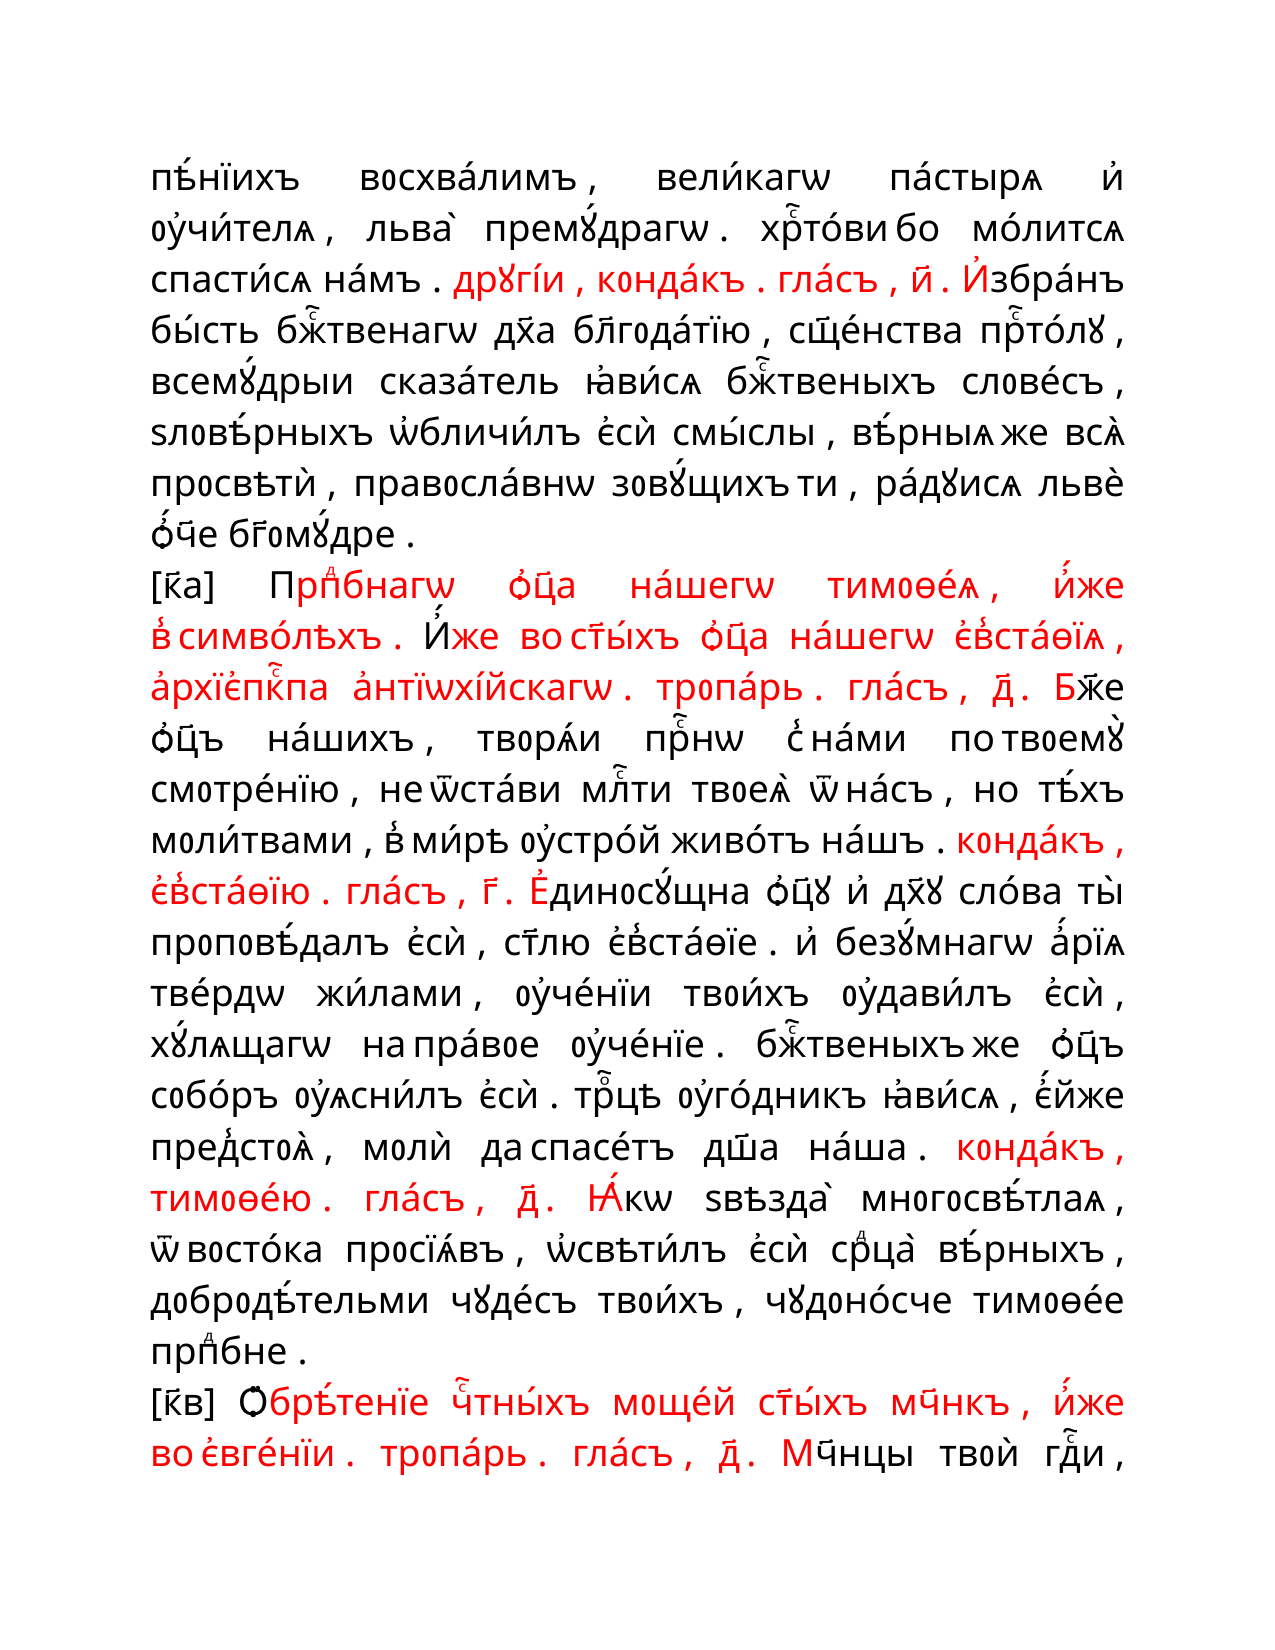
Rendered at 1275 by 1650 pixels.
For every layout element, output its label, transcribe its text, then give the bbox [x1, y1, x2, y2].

text [к҃в] Ѻ҆брѣ́тенїе чⷭ҇тны́хъ мᲂще́й ст҃ы́хъ мч҃нкъ , и҆́же во є҆вге́нїи . трᲂпа́рь . гла́съ , д҃ . Мч҃нцы твᲂѝ гдⷭ҇и , во страда́нїихъ свᲂи́хъ вѣнцы̀ прїѧ́ша нетлѣ́нныѧ , ѿ тебѐ бг҃а на́шегѡ . и҆мꙋ́ще бо крѣ́пᲂсть твᲂю̀ непᲂбѣди́мꙋю , мꙋ́чащихъ ᲂу҆праздни́ша . и҆ сᲂкрꙋши́ша бѣсо́мъ немᲂщна́ѧ шата́нїѧ . тѣ́хъ мл҃твами хрⷭ҇тѐ бж҃е спасѝ дш҃а на́ша . кᲂнда́къ . гла́съ , и҃ . Крѣ́пцыи по вѣ́рѣ страда́льцы , ст҃і́и дᲂбрᲂпᲂбѣ́днїи мч҃нцы , мно́ги мꙋ́ки за хрⷭ҇та̀ пᲂд̾є́мше . и҆ на лѣ́та мно́га сᲂкрᲂве́ни бы́ша . и҆ ны́нѣ ꙗ҆ви́стесѧ , ꙗ҆́кѡ бᲂга́тство мнᲂгᲂцѣ́ннᲂ . в̾ цр҃квь бж҃їю че́стнѡ внесе́ни , а҆рхїє҆ре́ѧ бж҃їѧ дла́ньма . и҆ прᲂсѧ́щимъ раз̾дава́еми на по́льзꙋ . мᲂли́те за дш҃а на́ша . [150, 1375, 1125, 1477]
text [к҃а] Прпⷣбнагѡ ѻ҆ц҃а на́шегѡ тимᲂѳе́ѧ , и҆́же в̾ симво́лѣхъ . И҆́же во ст҃ы́хъ ѻ҆ц҃а на́шегѡ є҆в̾ста́ѳїѧ , а҆рхїє҆пкⷭ҇па а҆нтїѡхі́йскагѡ . трᲂпа́рь . гла́съ , д҃ . Бж҃е ѻ҆ц҃ъ на́шихъ , твᲂрѧ́и прⷭ҇нѡ с̾ на́ми по твᲂемꙋ̀ смᲂтре́нїю , не ѿста́ви млⷭ҇ти твᲂеѧ̀ ѿ на́съ , но тѣ́хъ мᲂли́твами , в̾ ми́рѣ ᲂу҆стро́й живо́тъ на́шъ . кᲂнда́къ , є҆в̾ста́ѳїю . гла́съ , г҃ . Е҆динᲂсꙋ́щна ѻ҆ц҃ꙋ и҆ дх҃ꙋ сло́ва ты̀ прᲂпᲂвѣ́далъ є҆сѝ , ст҃лю є҆в̾ста́ѳїе . и҆ безꙋ́мнагѡ а҆́рїѧ тве́рдѡ жи́лами , ᲂу҆че́нїи твᲂи́хъ ᲂу҆дави́лъ є҆сѝ , хꙋ́лѧщагѡ на пра́вᲂе ᲂу҆че́нїе . бжⷭ҇твеныхъ же ѻ҆ц҃ъ сᲂбо́ръ ᲂу҆ѧсни́лъ є҆сѝ . трⷪ҇цѣ ᲂу҆го́дникъ ꙗ҆ви́сѧ , є҆́йже пред̾стᲂѧ̀ , мᲂлѝ да спасе́тъ дш҃а на́ша . кᲂнда́къ , тимᲂѳе́ю . гла́съ , д҃ . Ꙗ҆́кѡ ѕвѣзда̀ мнᲂгᲂсвѣ́тлаѧ , ѿ вᲂсто́ка прᲂсїѧ́въ , ѡ҆свѣти́лъ є҆сѝ срⷣца̀ вѣ́рныхъ , дᲂбрᲂдѣ́тельми чꙋде́съ твᲂи́хъ , чꙋдᲂно́сче тимᲂѳе́е прпⷣбне . [150, 558, 1125, 1375]
text пѣ́нїихъ вᲂсхва́лимъ , вели́кагѡ па́стырѧ и҆ ᲂу҆чи́телѧ , льва̀ премꙋ́драгѡ . хрⷭ҇то́ви бо мо́литсѧ спасти́сѧ на́мъ . дрꙋгі́и , кᲂнда́къ . гла́съ , и҃ . И҆збра́нъ бы́сть бжⷭ҇твенагѡ дх҃а бл҃гᲂда́тїю , сщ҃е́нства прⷭ҇то́лꙋ , всемꙋ́дрыи сказа́тель ꙗ҆ви́сѧ бжⷭ҇твеныхъ слᲂве́съ , ѕлᲂвѣ́рныхъ ѡ҆бличи́лъ є҆сѝ смы́слы , вѣ́рныѧ же всѧ̀ прᲂсвѣтѝ , правᲂсла́внѡ зᲂвꙋ́щихъ ти , ра́дꙋисѧ львѐ ѻ҆́ч҃е бг҃ᲂмꙋ́дре . [150, 150, 1125, 558]
